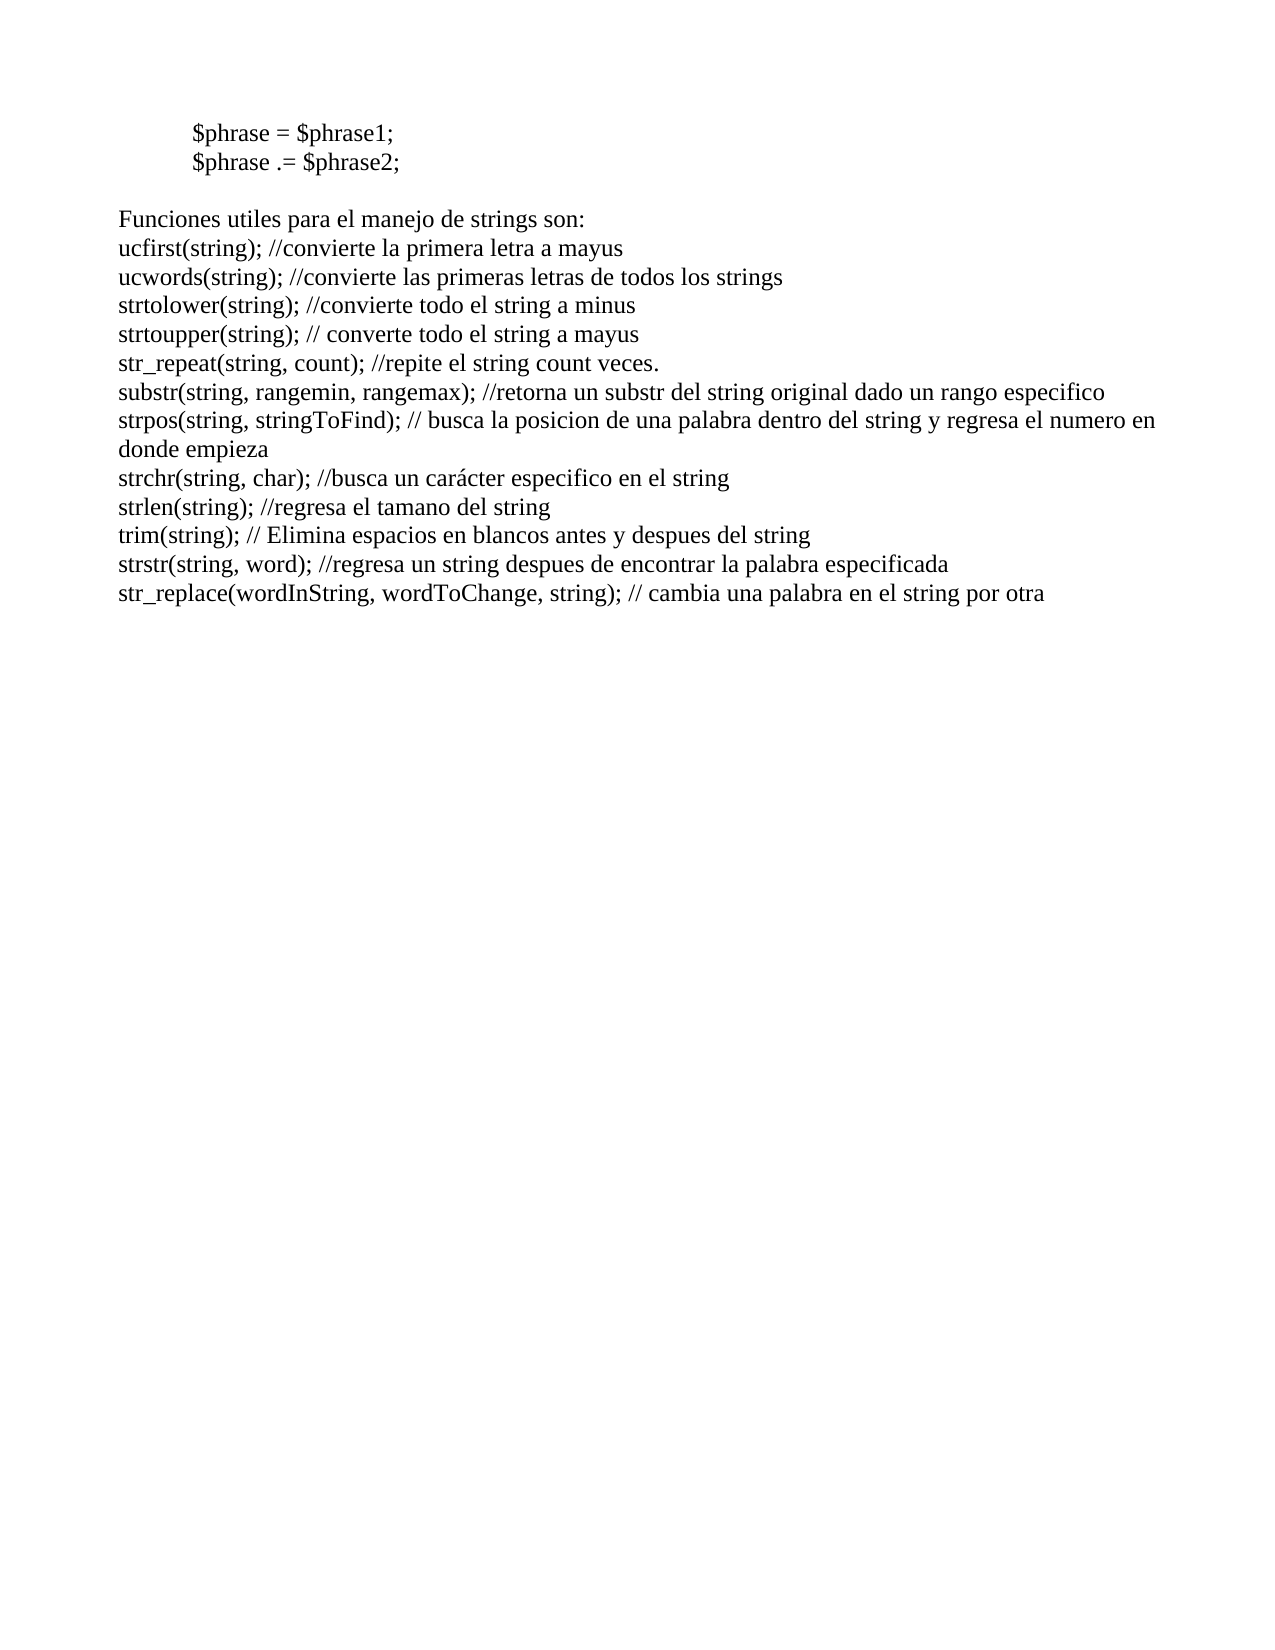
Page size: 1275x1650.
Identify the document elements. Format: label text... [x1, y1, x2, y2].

text ucwords(string); //convierte las primeras letras de todos los strings [118, 262, 1157, 291]
text strlen(string); //regresa el tamano del string [118, 492, 1157, 521]
text strtoupper(string); // converte todo el string a mayus [118, 319, 1157, 348]
text $phrase = $phrase1; [118, 118, 1157, 147]
text ucfirst(string); //convierte la primera letra a mayus [118, 233, 1157, 262]
text trim(string); // Elimina espacios en blancos antes y despues del string [118, 521, 1157, 549]
text str_replace(wordInString, wordToChange, string); // cambia una palabra en el string por otra [118, 578, 1157, 607]
text strstr(string, word); //regresa un string despues de encontrar la palabra especificada [118, 549, 1157, 578]
text strtolower(string); //convierte todo el string a minus [118, 291, 1157, 319]
text substr(string, rangemin, rangemax); //retorna un substr del string original dado un rango especifico [118, 377, 1157, 406]
text Funciones utiles para el manejo de strings son: [118, 204, 1157, 233]
text $phrase .= $phrase2; [118, 147, 1157, 176]
text strpos(string, stringToFind); // busca la posicion de una palabra dentro del string y regresa el numero en donde empieza [118, 406, 1157, 463]
text strchr(string, char); //busca un carácter especifico en el string [118, 463, 1157, 492]
text str_repeat(string, count); //repite el string count veces. [118, 348, 1157, 377]
